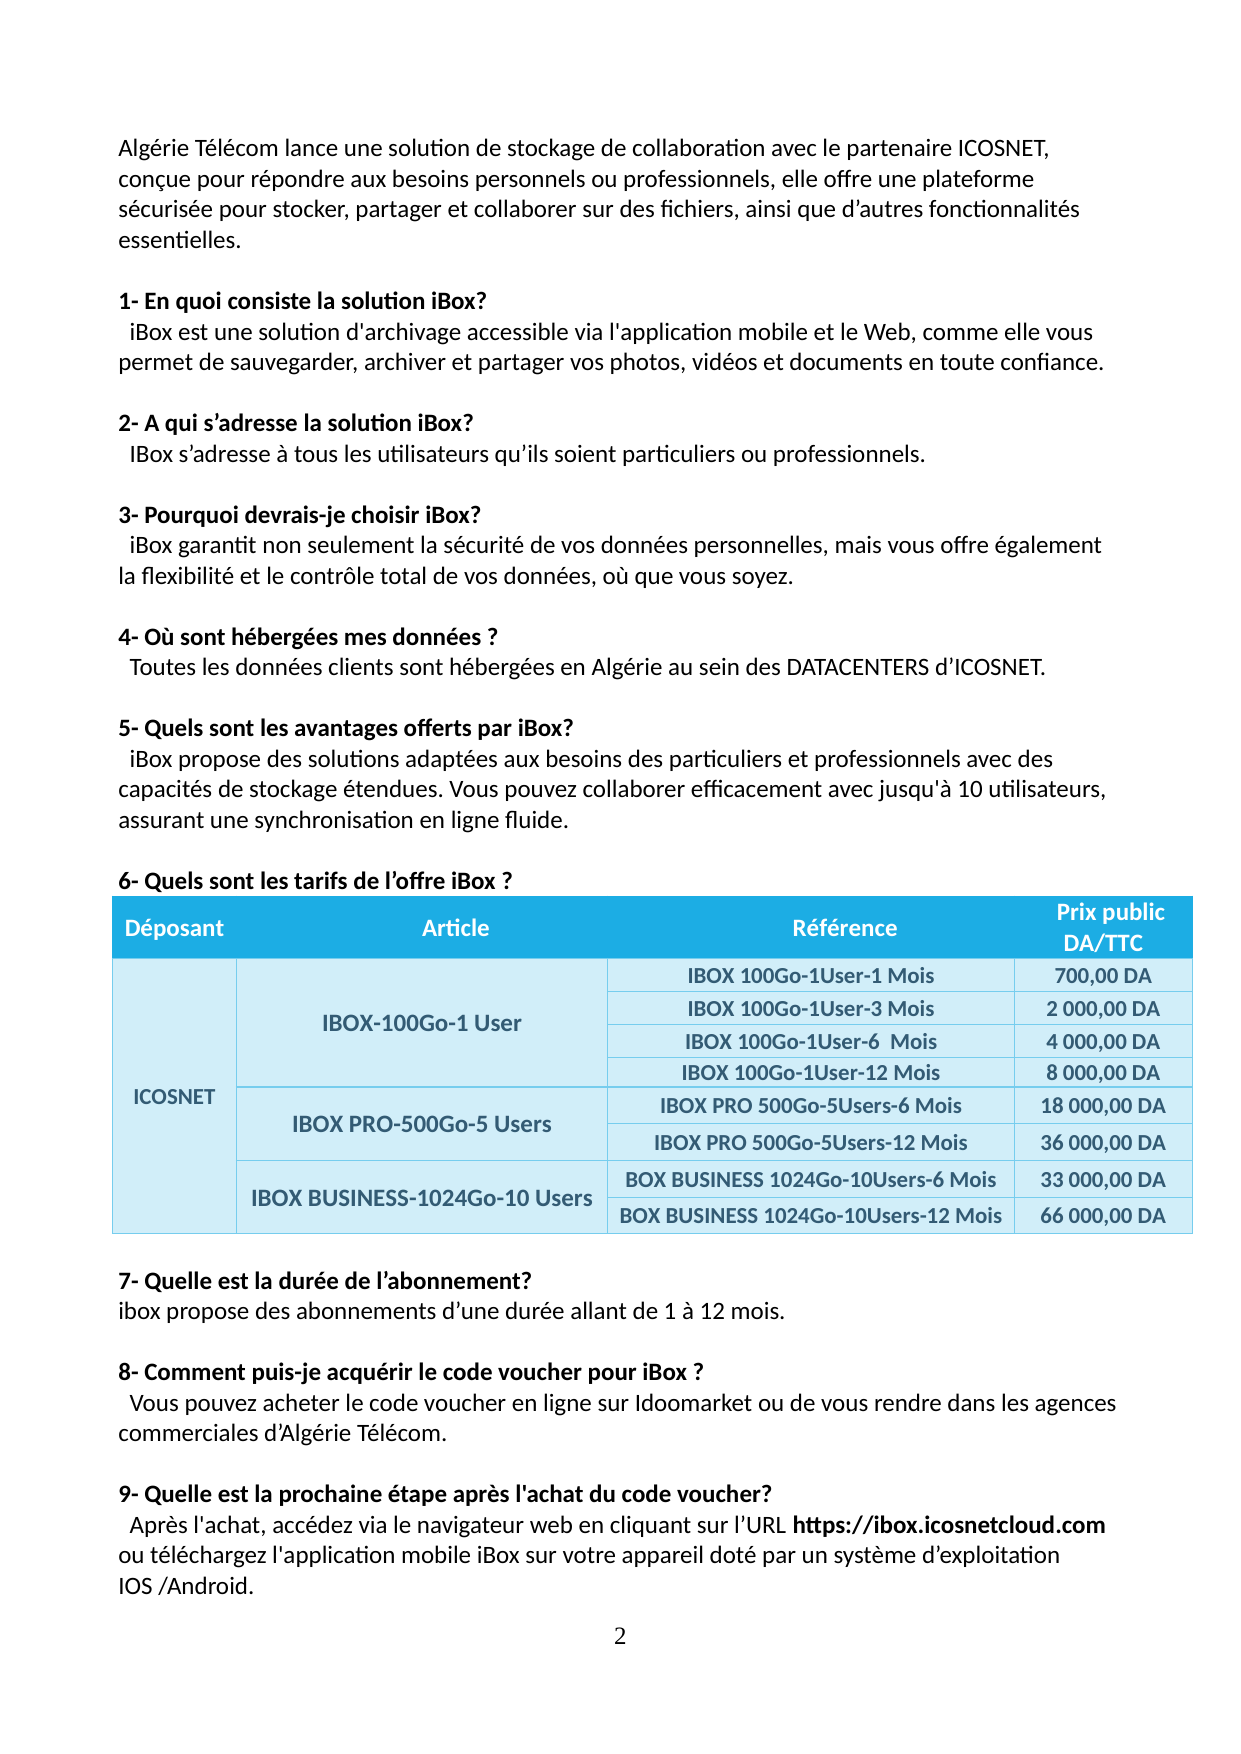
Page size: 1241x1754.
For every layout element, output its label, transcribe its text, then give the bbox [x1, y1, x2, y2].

table_header Déposant [113, 897, 236, 958]
table_header Prix public DA/TTC [1015, 897, 1192, 958]
text 5- Quels sont les avantages offerts par iBox? iBox propose des solutions adaptées aux besoins des particuliers et professionnels avec des capacités de stockage étendues. Vous pouvez collaborer efficacement avec jusqu'à 10 utilisateurs, assurant une synchronisation en ligne fluide. [118, 712, 1122, 834]
table_cell IBOX 100Go-1User-1 Mois [608, 959, 1014, 991]
table_cell 33 000,00 DA [1015, 1161, 1192, 1197]
table_cell 36 000,00 DA [1015, 1124, 1192, 1160]
table_cell IBOX 100Go-1User-6 Mois [608, 1025, 1014, 1057]
table_cell 18 000,00 DA [1015, 1088, 1192, 1123]
table_cell IBOX PRO 500Go-5Users-12 Mois [608, 1124, 1014, 1160]
table_cell IBOX-100Go-1 User [237, 959, 607, 1086]
table_cell IBOX PRO 500Go-5Users-6 Mois [608, 1088, 1014, 1123]
table_cell IBOX 100Go-1User-12 Mois [608, 1058, 1014, 1086]
text 3- Pourquoi devrais-je choisir iBox? iBox garantit non seulement la sécurité de vos données personnelles, mais vous offre également la flexibilité et le contrôle total de vos données, où que vous soyez. [118, 499, 1122, 590]
table_cell BOX BUSINESS 1024Go-10Users-12 Mois [608, 1198, 1014, 1233]
text 2- A qui s’adresse la solution iBox? [118, 407, 1122, 438]
text 1- En quoi consiste la solution iBox? iBox est une solution d'archivage accessible via l'application mobile et le Web, comme elle vous permet de sauvegarder, archiver et partager vos photos, vidéos et documents en toute confiance. [118, 285, 1122, 377]
table_cell ICOSNET [113, 959, 236, 1233]
text Après l'achat, accédez via le navigateur web en cliquant sur l’URL https://ibox.icosnetcloud.com ou téléchargez l'application mobile iBox sur votre appareil doté par un système d’exploitation IOS /Android. [118, 1509, 1122, 1601]
table_cell 8 000,00 DA [1015, 1058, 1192, 1086]
table_cell 66 000,00 DA [1015, 1198, 1192, 1233]
text 9- Quelle est la prochaine étape après l'achat du code voucher? [118, 1478, 1122, 1509]
table_cell BOX BUSINESS 1024Go-10Users-6 Mois [608, 1161, 1014, 1197]
text 4- Où sont hébergées mes données ? [118, 621, 1122, 651]
table_cell IBOX BUSINESS-1024Go-10 Users [237, 1161, 607, 1233]
text IBox s’adresse à tous les utilisateurs qu’ils soient particuliers ou professionnels. [118, 438, 1122, 468]
text Algérie Télécom lance une solution de stockage de collaboration avec le partenaire ICOSNET, conçue pour répondre aux besoins personnels ou professionnels, elle offre une plateforme sécurisée pour stocker, partager et collaborer sur des fichiers, ainsi que d’autres fonctionnalités essentielles. [118, 132, 1122, 254]
text 8- Comment puis-je acquérir le code voucher pour iBox ? Vous pouvez acheter le code voucher en ligne sur Idoomarket ou de vous rendre dans les agences commerciales d’Algérie Télécom. [118, 1356, 1122, 1448]
text Toutes les données clients sont hébergées en Algérie au sein des DATACENTERS d’ICOSNET. [118, 651, 1122, 682]
text 7- Quelle est la durée de l’abonnement? [118, 1265, 1122, 1295]
table_cell 700,00 DA [1015, 959, 1192, 991]
text 6- Quels sont les tarifs de l’offre iBox ? [118, 865, 1122, 896]
table_header Référence [608, 897, 1014, 958]
table_cell IBOX PRO-500Go-5 Users [237, 1088, 607, 1160]
table_cell 2 000,00 DA [1015, 992, 1192, 1024]
table_cell IBOX 100Go-1User-3 Mois [608, 992, 1014, 1024]
text ibox propose des abonnements d’une durée allant de 1 à 12 mois. [118, 1295, 1122, 1326]
table_cell 4 000,00 DA [1015, 1025, 1192, 1057]
table_header Article [237, 897, 607, 958]
